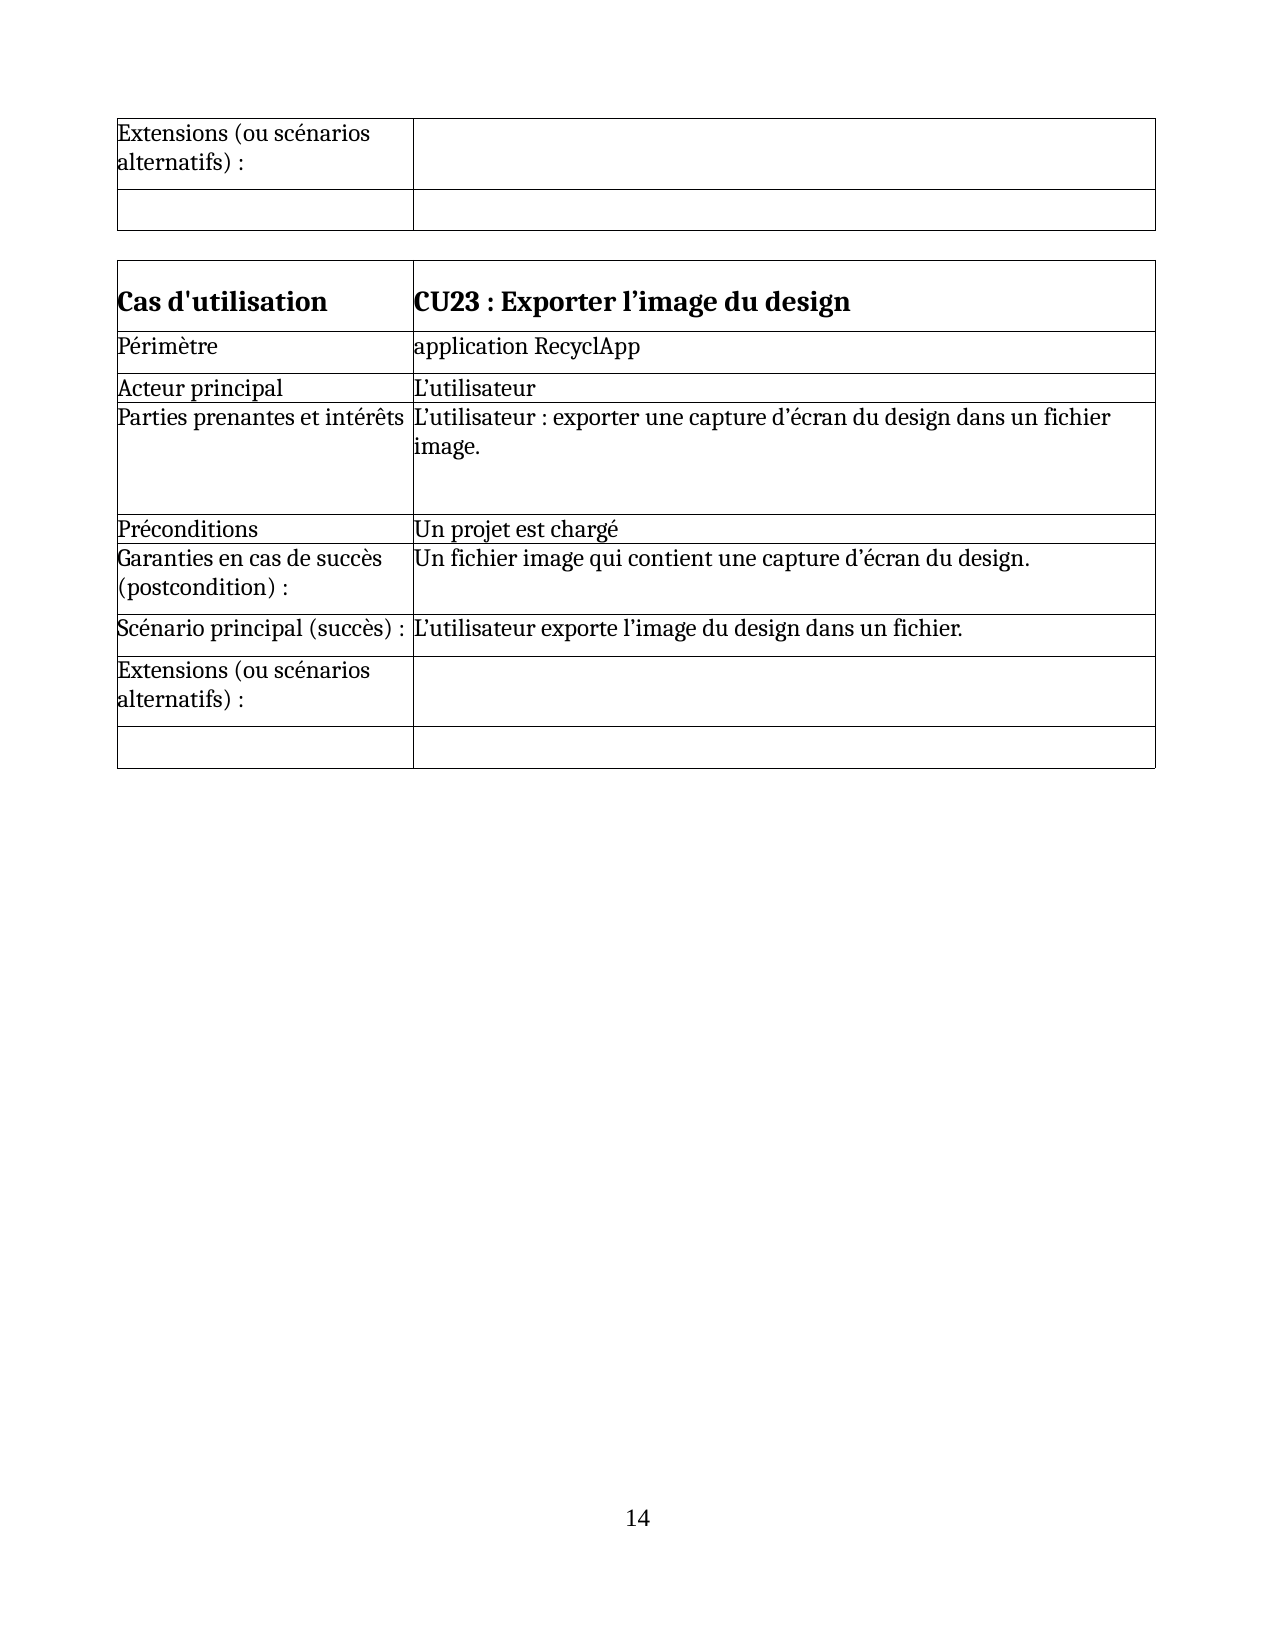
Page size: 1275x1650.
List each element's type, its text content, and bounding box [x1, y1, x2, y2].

table_cell [118, 727, 413, 768]
table_cell [118, 190, 413, 230]
table_cell [414, 657, 1155, 726]
table_cell Un projet est chargé [414, 515, 1155, 543]
table_header CU23 : Exporter l’image du design [414, 261, 1155, 331]
table_cell application RecyclApp [414, 332, 1155, 373]
table_cell L’utilisateur : exporter une capture d’écran du design dans un fichier image. [414, 403, 1155, 514]
table_cell Parties prenantes et intérêts [118, 403, 413, 514]
table_cell Un fichier image qui contient une capture d’écran du design. [414, 544, 1155, 614]
table_cell Préconditions [118, 515, 413, 543]
table_cell L’utilisateur exporte l’image du design dans un fichier. [414, 615, 1155, 656]
table_cell Extensions (ou scénarios alternatifs) : [118, 657, 413, 726]
table_cell L’utilisateur [414, 374, 1155, 402]
table_cell [414, 727, 1155, 768]
table_cell [414, 119, 1155, 189]
table_cell [414, 190, 1155, 230]
table_cell Garanties en cas de succès (postcondition) : [118, 544, 413, 614]
table_cell Scénario principal (succès) : [118, 615, 413, 656]
table_cell Acteur principal [118, 374, 413, 402]
table_cell Périmètre [118, 332, 413, 373]
table_cell Extensions (ou scénarios alternatifs) : [118, 119, 413, 189]
table_header Cas d'utilisation [118, 261, 413, 331]
